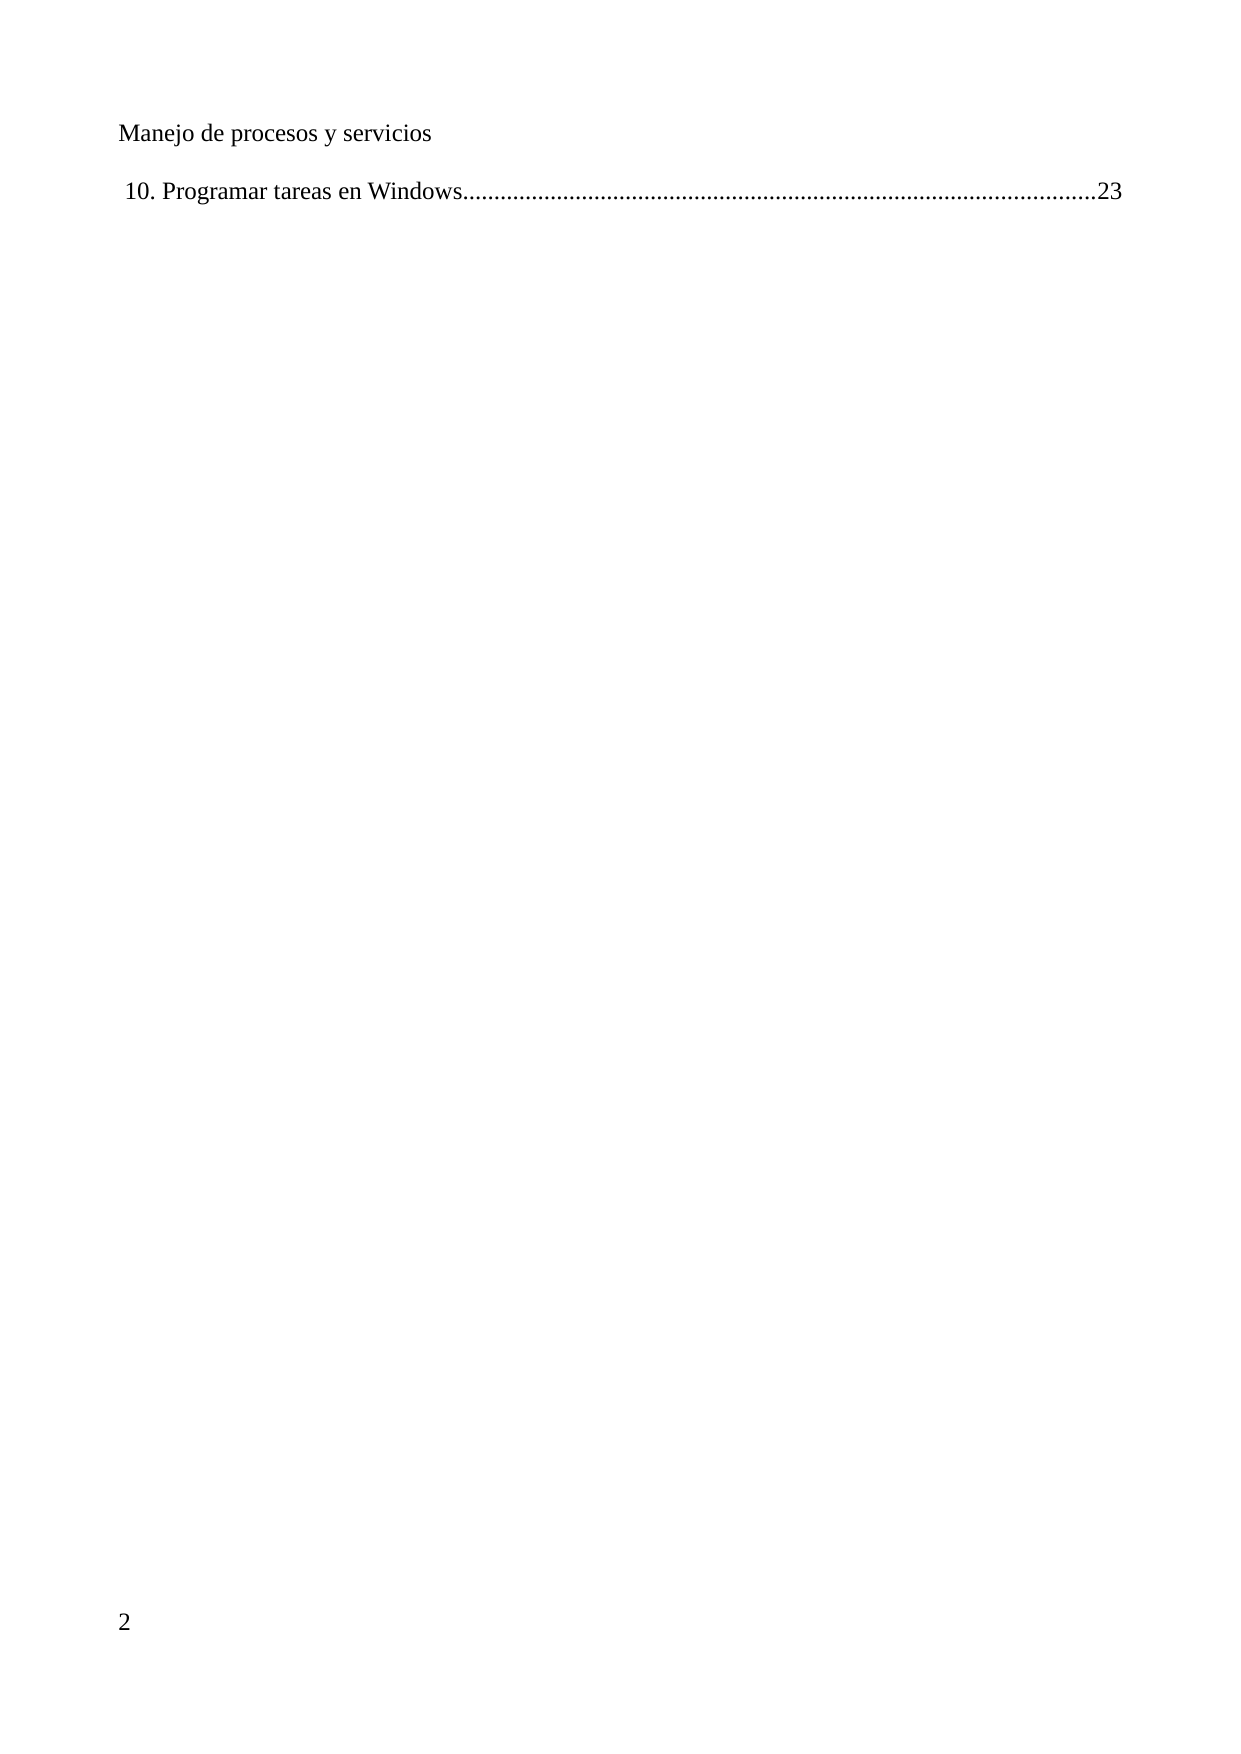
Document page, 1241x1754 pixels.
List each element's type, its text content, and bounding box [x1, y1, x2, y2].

text 10. Programar tareas en Windows 23 [118, 176, 1122, 205]
